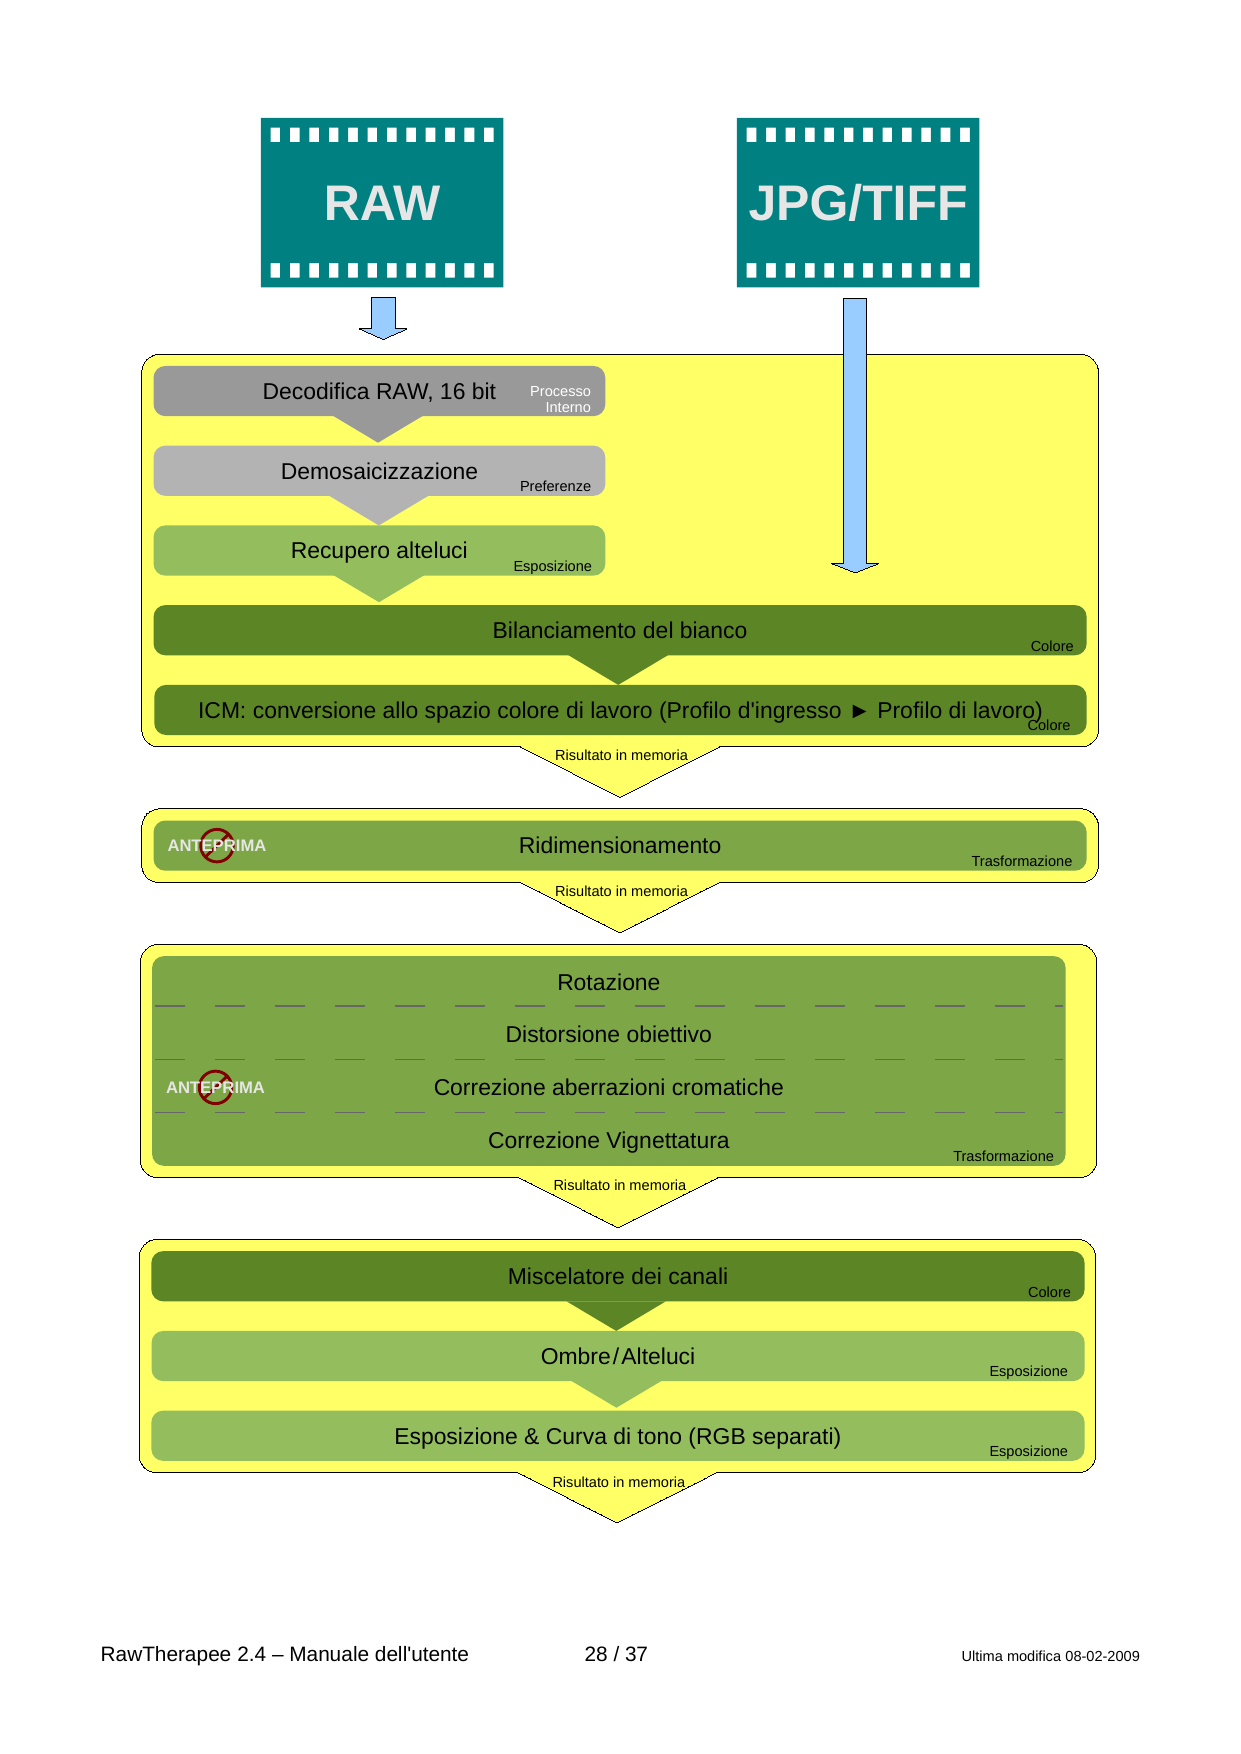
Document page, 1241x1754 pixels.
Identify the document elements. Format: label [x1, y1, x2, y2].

table_header [100, 112, 1140, 803]
table_cell [100, 939, 1140, 1234]
table_cell [100, 1234, 1140, 1529]
table_cell [100, 803, 1140, 939]
